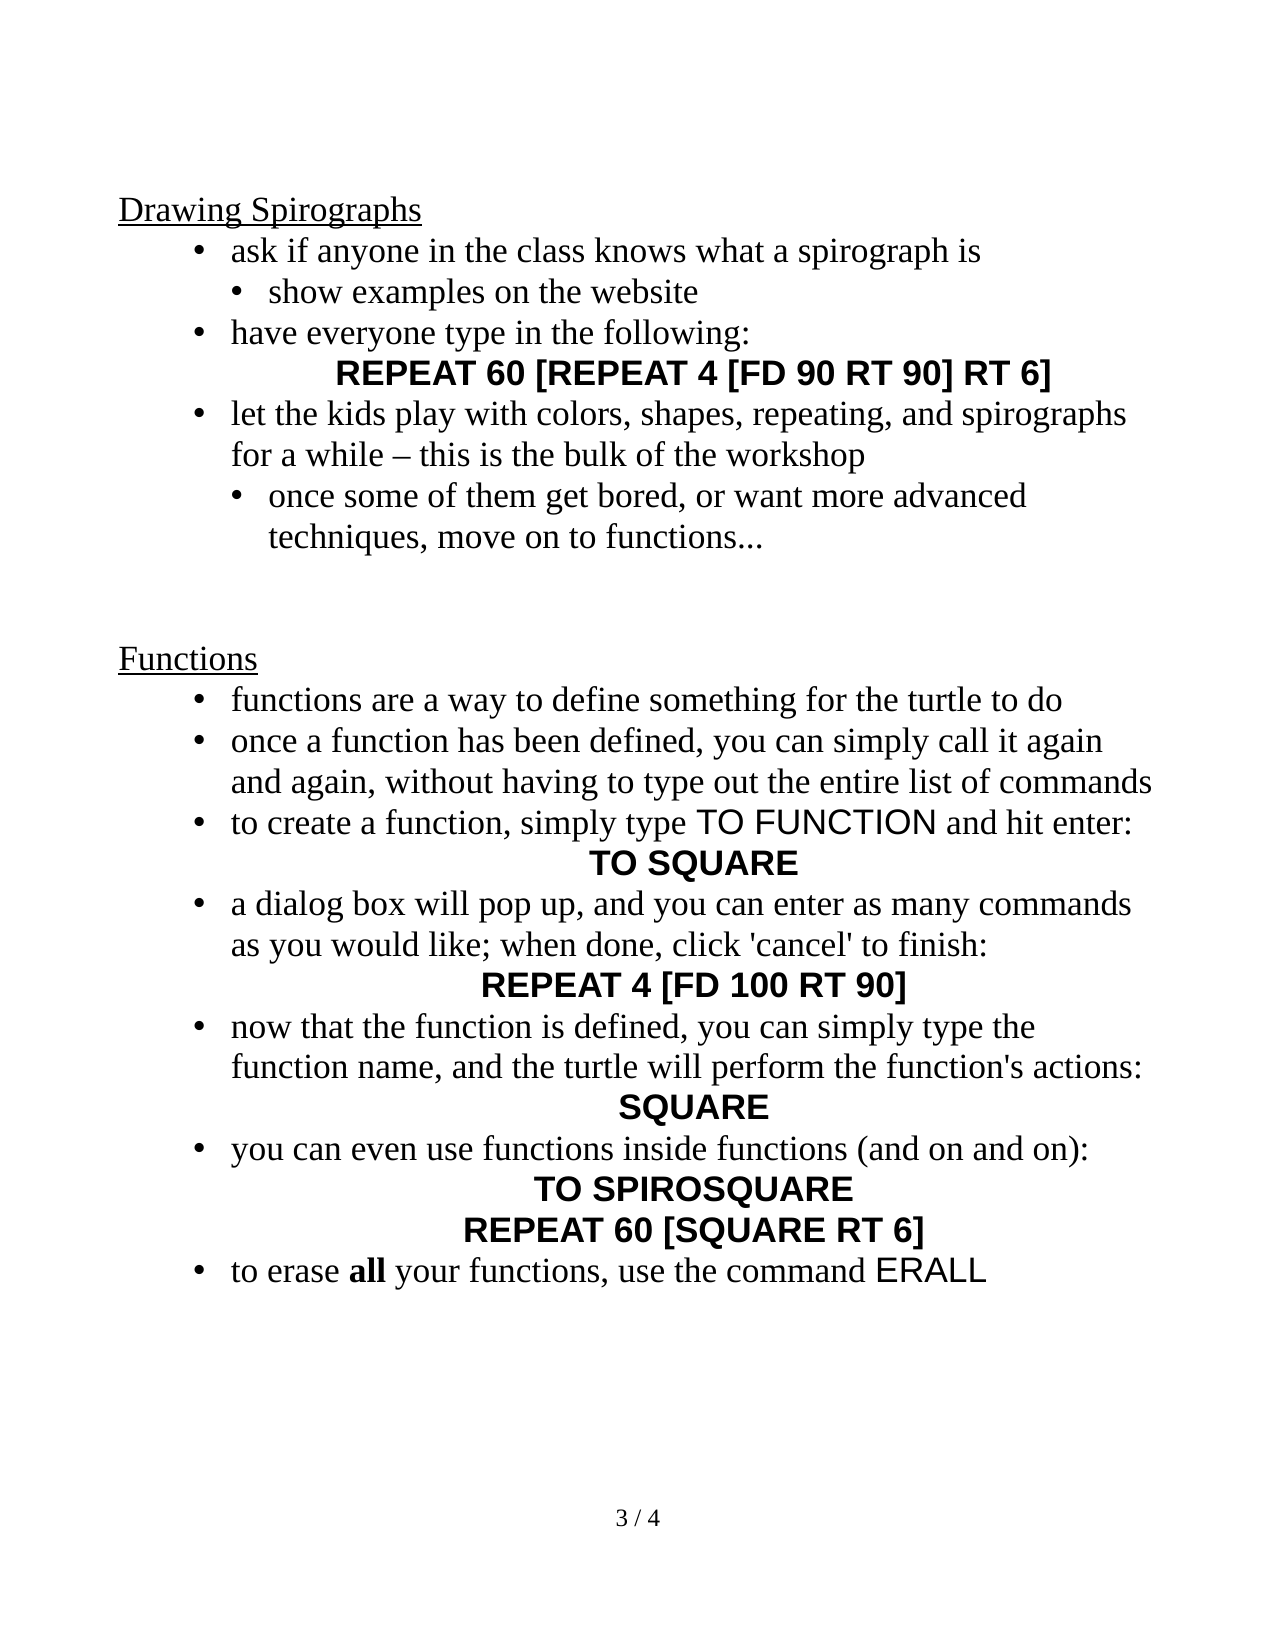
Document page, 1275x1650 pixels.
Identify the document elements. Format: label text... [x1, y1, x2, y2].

list REPEAT 4 [FD 100 RT 90] [193, 964, 1157, 1005]
list once some of them get bored, or want more advanced techniques, move on to functions... [231, 474, 1157, 556]
text Functions [118, 637, 1157, 678]
list ask if anyone in the class knows what a spirograph is [193, 229, 1157, 270]
list TO SQUARE [193, 842, 1157, 882]
list to erase all your functions, use the command ERALL [193, 1249, 1157, 1291]
list a dialog box will pop up, and you can enter as many commands as you would like; when done, click 'cancel' to finish: [193, 882, 1157, 964]
list SQUARE [193, 1087, 1157, 1127]
text Drawing Spirographs [118, 188, 1157, 229]
list TO SPIROSQUARE [193, 1168, 1157, 1209]
list once a function has been defined, you can simply call it again and again, without having to type out the entire list of commands [193, 719, 1157, 801]
list now that the function is defined, you can simply type the function name, and the turtle will perform the function's actions: [193, 1005, 1157, 1087]
list have everyone type in the following: [193, 311, 1157, 352]
list REPEAT 60 [SQUARE RT 6] [193, 1209, 1157, 1249]
list let the kids play with colors, shapes, repeating, and spirographs for a while – this is the bulk of the workshop [193, 392, 1157, 474]
list REPEAT 60 [REPEAT 4 [FD 90 RT 90] RT 6] [193, 352, 1157, 392]
list to create a function, simply type TO FUNCTION and hit enter: [193, 801, 1157, 842]
list you can even use functions inside functions (and on and on): [193, 1127, 1157, 1168]
list functions are a way to define something for the turtle to do [193, 678, 1157, 719]
list show examples on the website [231, 270, 1157, 311]
